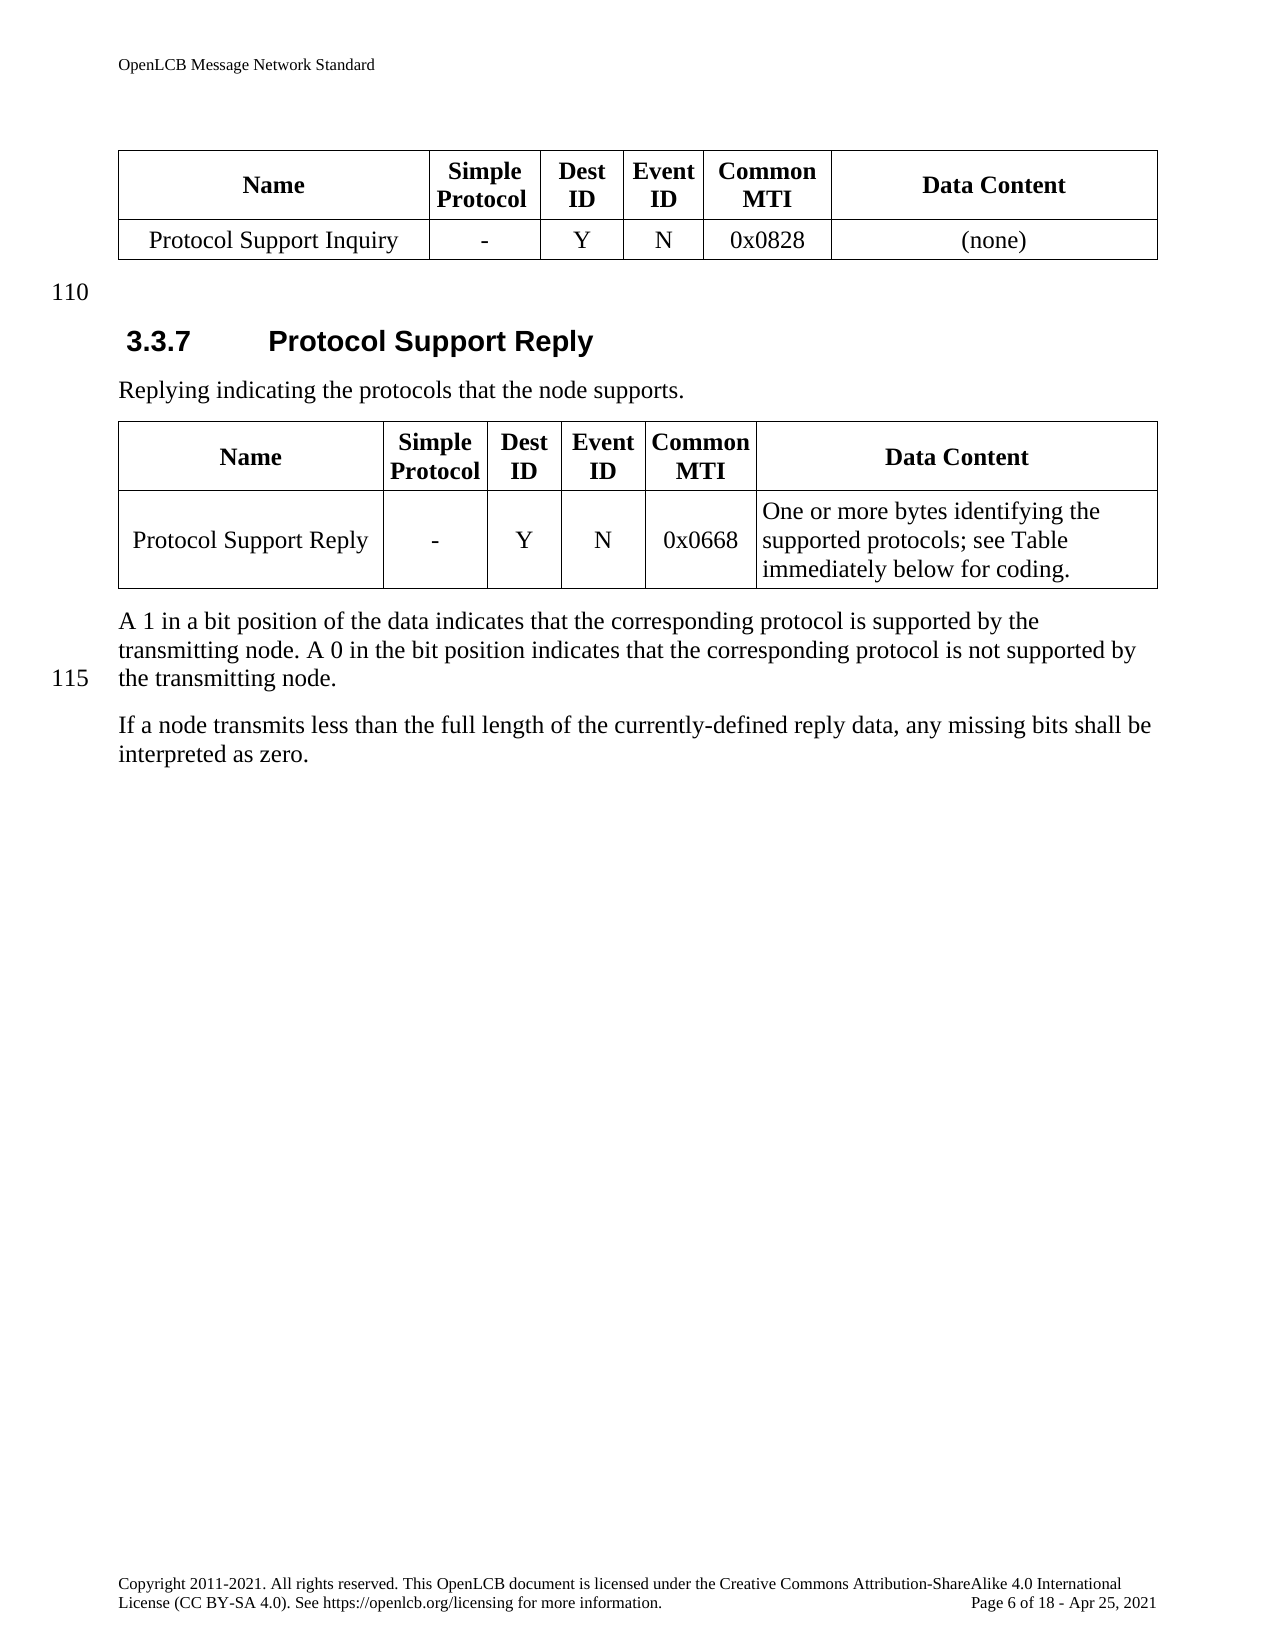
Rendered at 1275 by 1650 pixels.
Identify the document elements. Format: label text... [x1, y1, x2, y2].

table_cell One or more bytes identifying the supported protocols; see Table immediately below for coding. [757, 491, 1157, 588]
table_cell 0x0828 [704, 220, 831, 259]
table_cell N [624, 220, 703, 259]
table_header CommonMTI [646, 422, 756, 490]
table_header Name [119, 422, 383, 490]
text A 1 in a bit position of the data indicates that the corresponding protocol is supported by the transmitting node. A 0 in the bit position indicates that the corresponding protocol is not supported by the transmitting node. [118, 606, 1157, 692]
table_header Dest ID [488, 422, 561, 490]
table_cell Y [541, 220, 623, 259]
table_header Dest ID [541, 151, 623, 219]
subtitle Protocol Support Reply [118, 324, 1157, 357]
table_cell Y [488, 491, 561, 588]
table_header Data Content [757, 422, 1157, 490]
table_header Event ID [562, 422, 645, 490]
table_cell N [562, 491, 645, 588]
table_header Common MTI [704, 151, 831, 219]
table_cell (none) [832, 220, 1157, 259]
table_header Event ID [624, 151, 703, 219]
table_header Simple Protocol [430, 151, 540, 219]
table_cell Protocol Support Inquiry [119, 220, 429, 259]
text If a node transmits less than the full length of the currently-defined reply data, any missing bits shall be interpreted as zero. [118, 710, 1157, 767]
table_cell - [430, 220, 540, 259]
table_header Simple Protocol [384, 422, 487, 490]
table_header Name [119, 151, 429, 219]
text Replying indicating the protocols that the node supports. [118, 375, 1157, 404]
table_header Data Content [832, 151, 1157, 219]
table_cell - [384, 491, 487, 588]
table_cell Protocol Support Reply [119, 491, 383, 588]
table_cell 0x0668 [646, 491, 756, 588]
